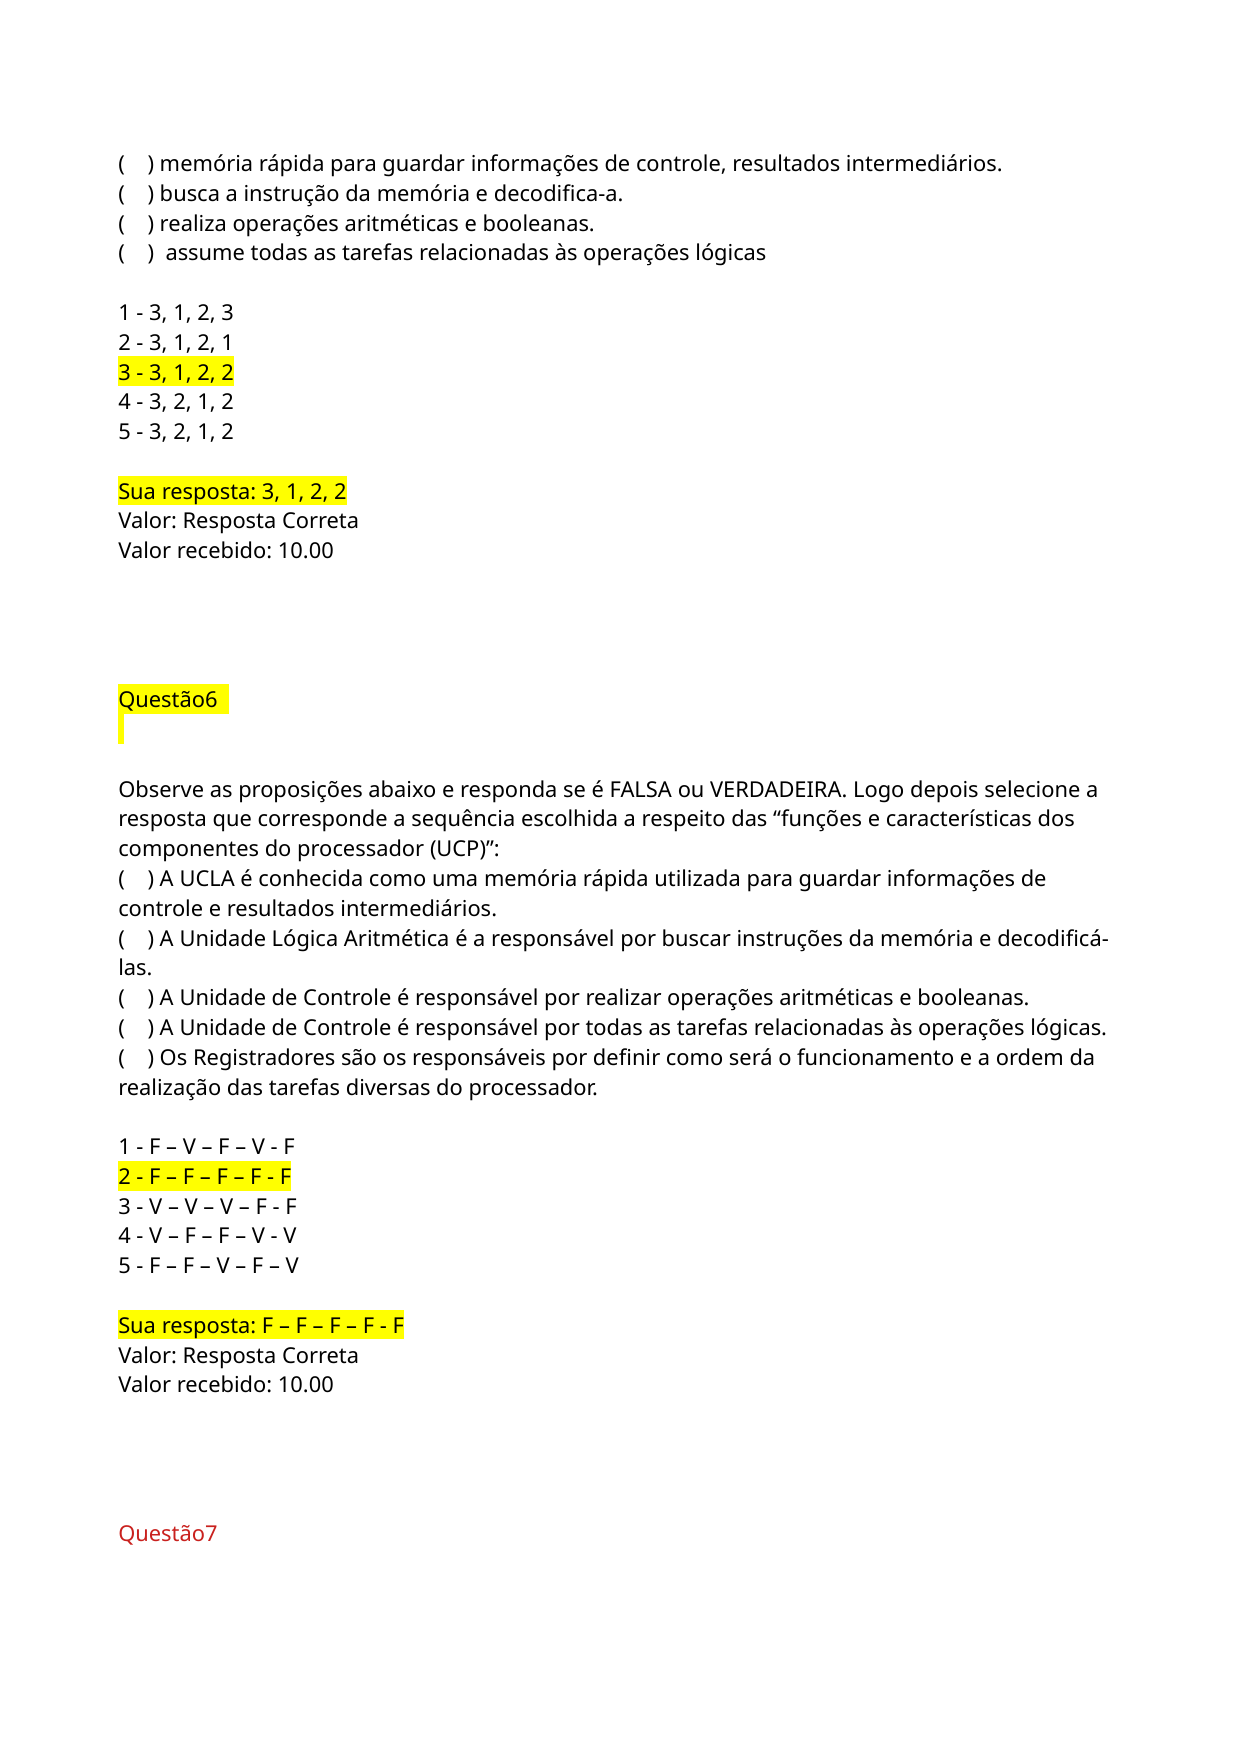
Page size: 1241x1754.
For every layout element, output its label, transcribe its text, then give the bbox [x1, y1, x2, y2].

text ( ) realiza operações aritméticas e booleanas. [118, 207, 1122, 237]
text ( ) assume todas as tarefas relacionadas às operações lógicas [118, 237, 1122, 267]
text Valor recebido: 10.00 [118, 535, 1122, 565]
text 5 - F – F – V – F – V [118, 1250, 1122, 1280]
text 4 - V – F – F – V - V [118, 1220, 1122, 1250]
text Questão6 [118, 684, 1122, 714]
text Valor: Resposta Correta [118, 1339, 1122, 1369]
text 2 - F – F – F – F - F [118, 1161, 1122, 1191]
text Sua resposta: 3, 1, 2, 2 [118, 476, 1122, 505]
text ( ) A Unidade Lógica Aritmética é a responsável por buscar instruções da memória e decodificá-las. [118, 922, 1122, 982]
text Sua resposta: F – F – F – F - F [118, 1310, 1122, 1339]
text 3 - 3, 1, 2, 2 [118, 356, 1122, 386]
text Questão7 [118, 1518, 1122, 1548]
text 4 - 3, 2, 1, 2 [118, 386, 1122, 416]
text Valor recebido: 10.00 [118, 1369, 1122, 1399]
text ( ) busca a instrução da memória e decodifica-a. [118, 178, 1122, 207]
text ( ) A Unidade de Controle é responsável por todas as tarefas relacionadas às operações lógicas. [118, 1012, 1122, 1042]
text ( ) Os Registradores são os responsáveis por definir como será o funcionamento e a ordem da realização das tarefas diversas do processador. [118, 1042, 1122, 1101]
text Observe as proposições abaixo e responda se é FALSA ou VERDADEIRA. Logo depois selecione a resposta que corresponde a sequência escolhida a respeito das “funções e características dos componentes do processador (UCP)”: [118, 773, 1122, 863]
text ( ) A Unidade de Controle é responsável por realizar operações aritméticas e booleanas. [118, 982, 1122, 1012]
text 3 - V – V – V – F - F [118, 1191, 1122, 1220]
text 2 - 3, 1, 2, 1 [118, 327, 1122, 356]
text ( ) A UCLA é conhecida como uma memória rápida utilizada para guardar informações de controle e resultados intermediários. [118, 863, 1122, 922]
text 1 - 3, 1, 2, 3 [118, 297, 1122, 327]
text Valor: Resposta Correta [118, 505, 1122, 535]
text 5 - 3, 2, 1, 2 [118, 416, 1122, 446]
text 1 - F – V – F – V - F [118, 1131, 1122, 1161]
text ( ) memória rápida para guardar informações de controle, resultados intermediários. [118, 148, 1122, 178]
